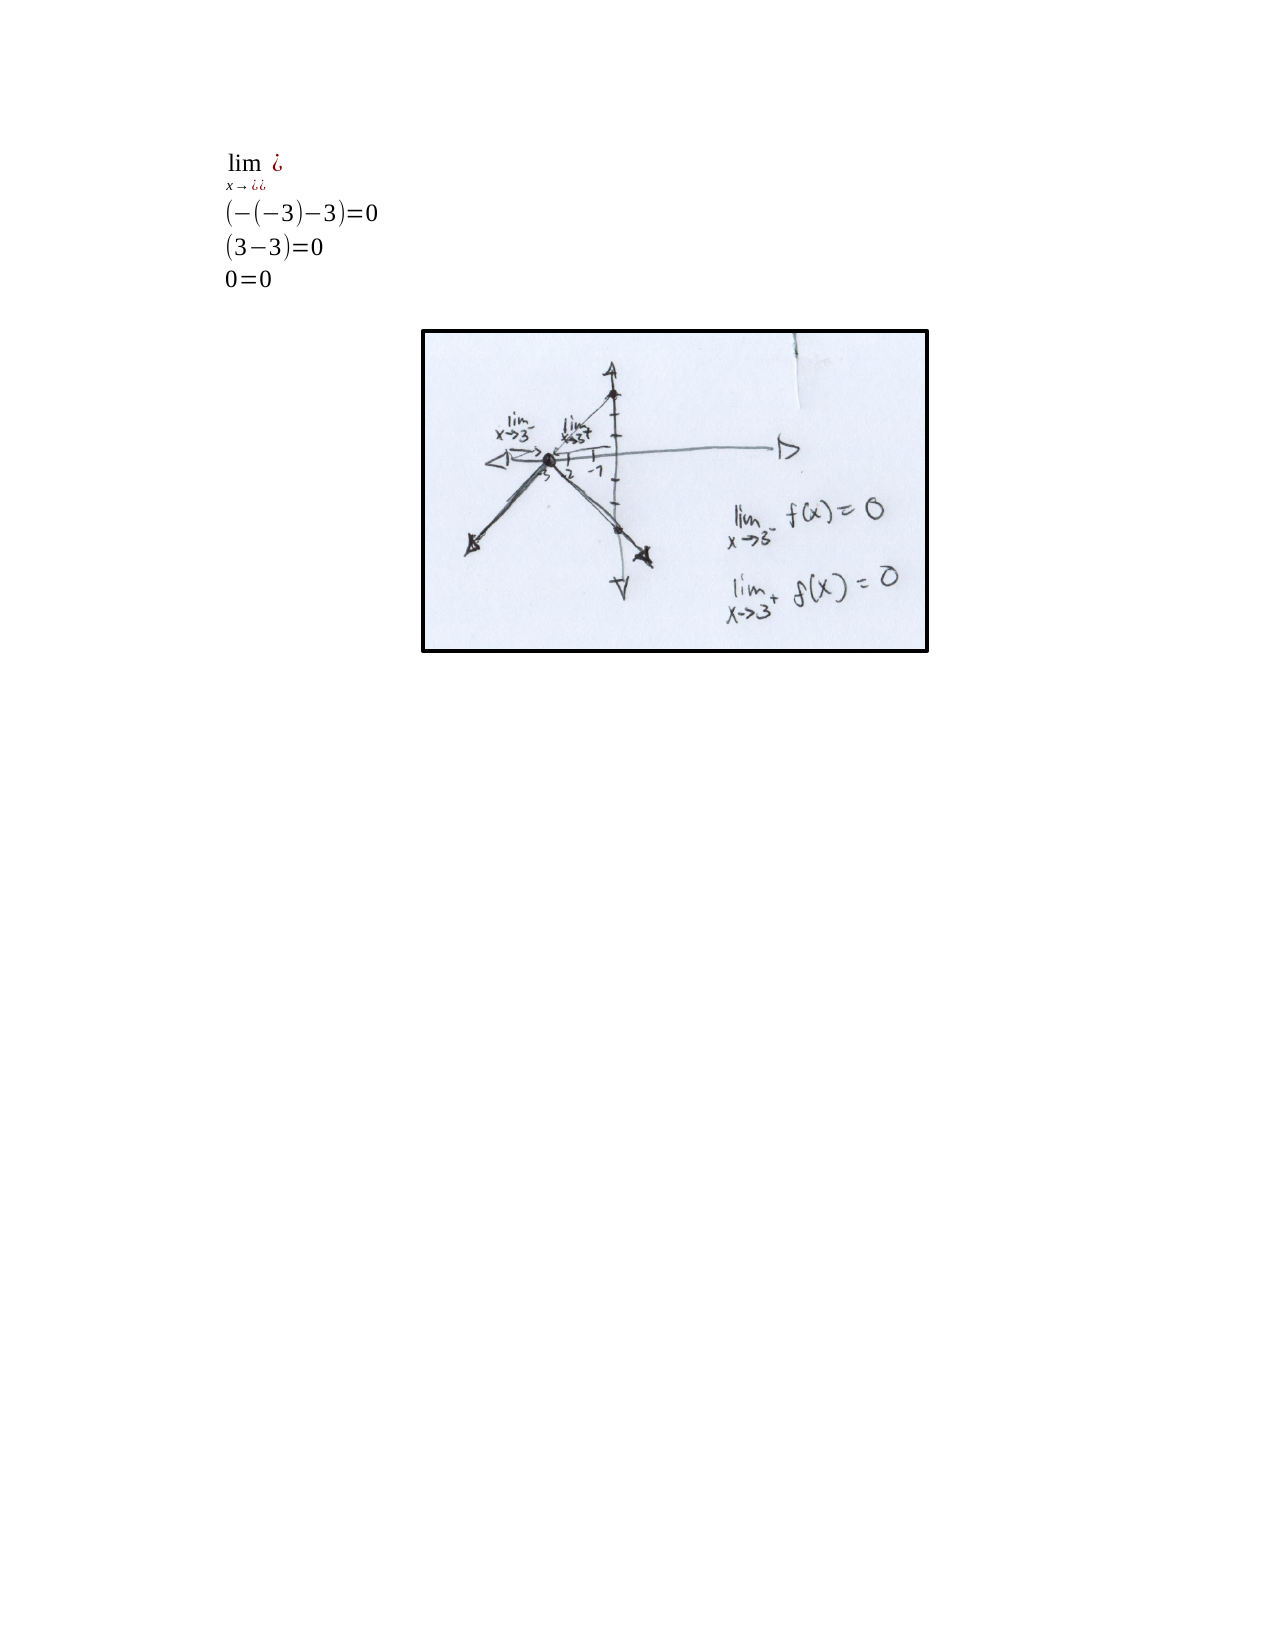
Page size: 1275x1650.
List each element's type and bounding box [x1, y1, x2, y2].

picture [425, 333, 553, 468]
